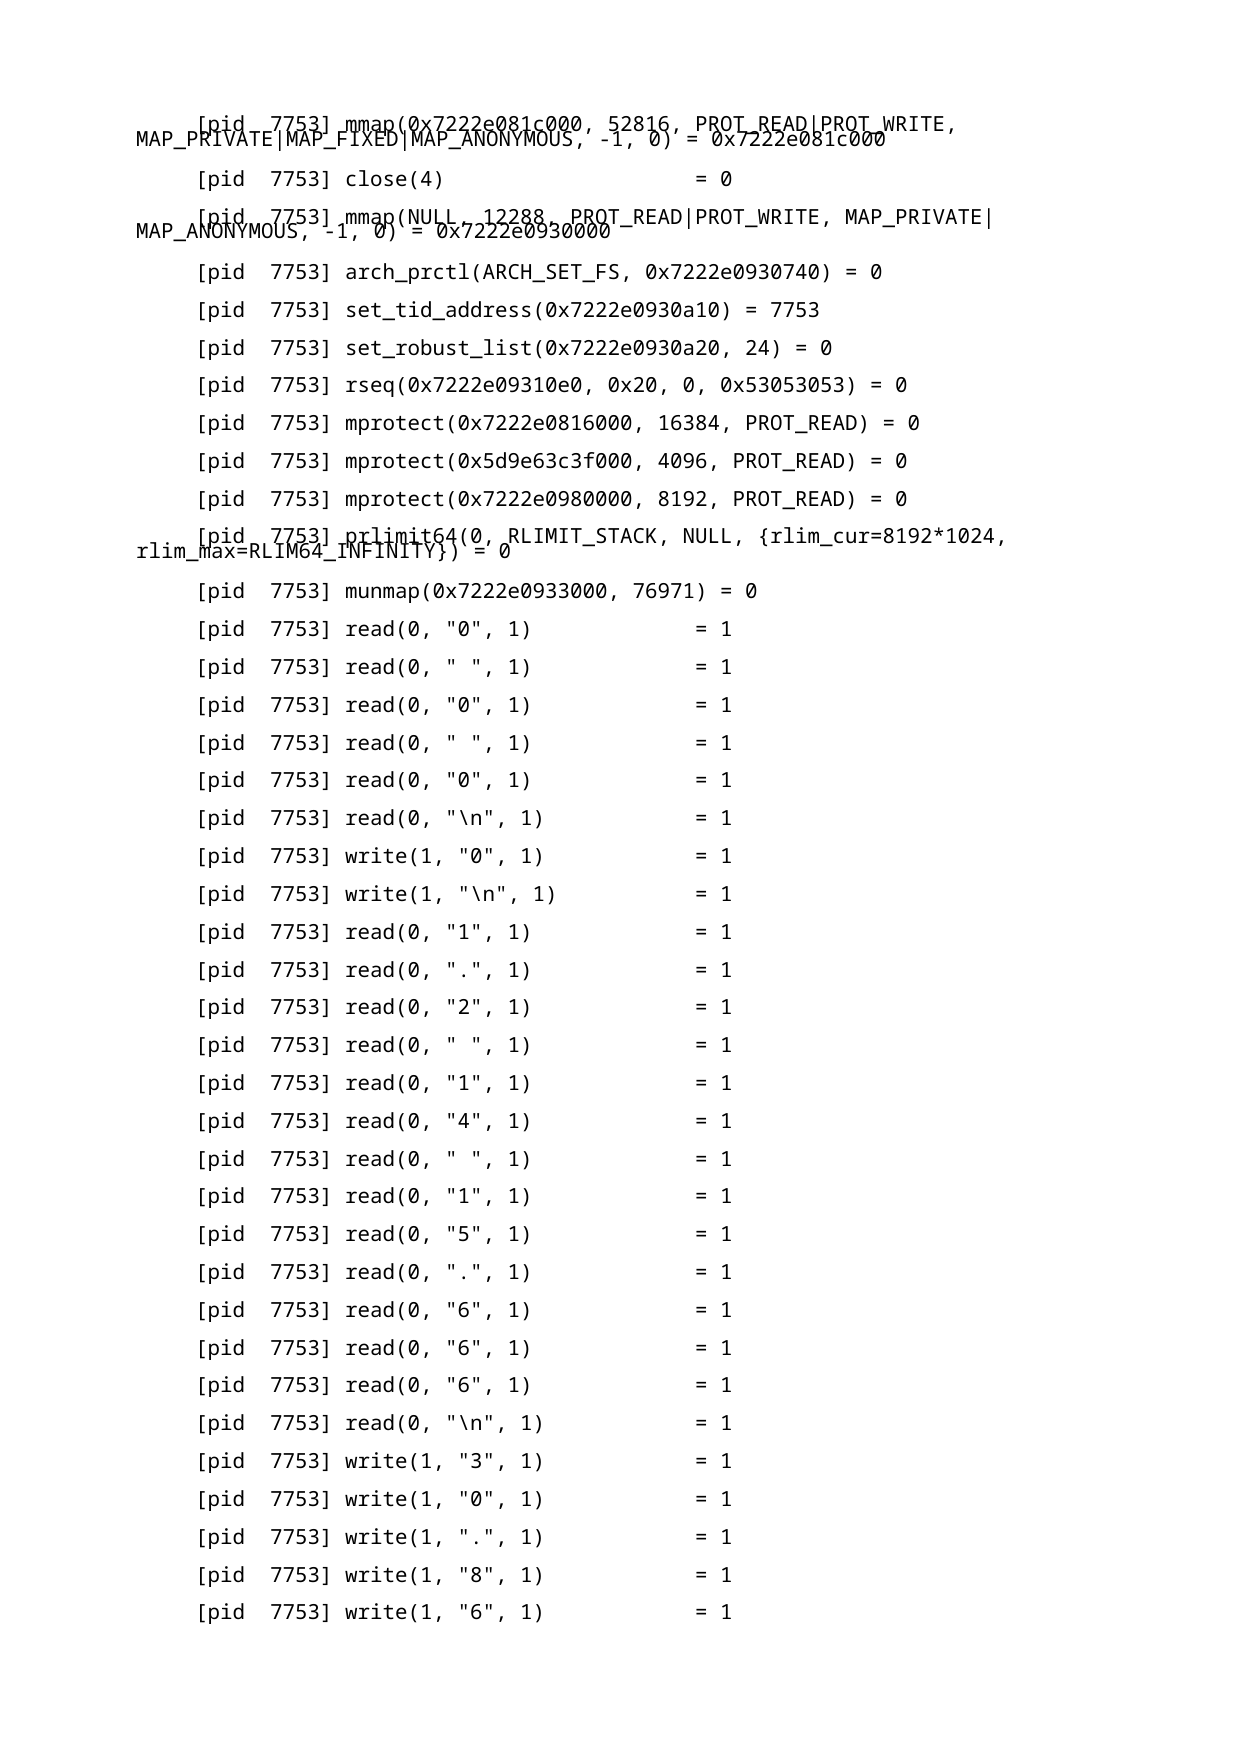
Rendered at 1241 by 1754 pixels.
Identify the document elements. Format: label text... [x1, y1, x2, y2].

text [pid 7753] read(0, ".", 1) = 1 [136, 963, 200, 980]
text [pid 7753] read(0, ".", 1) = 1 [136, 1266, 1104, 1283]
text [pid 7753] read(0, "0", 1) = 1 [136, 623, 1104, 640]
text [pid 7753] read(0, "\n", 1) = 1 [136, 812, 1104, 829]
text [pid 7753] set_robust_list(0x7222e0930a20, 24) = 0 [202, 341, 326, 358]
text [pid 7753] write(1, "8", 1) = 1 [327, 1568, 414, 1585]
text [pid 7753] read(0, "\n", 1) = 1 [136, 1417, 1104, 1434]
text [pid 7753] read(0, "1", 1) = 1 [136, 926, 1104, 943]
text [pid 7753] read(0, "6", 1) = 1 [136, 1304, 1104, 1321]
text [pid 7753] read(0, "1", 1) = 1 [136, 1077, 1104, 1094]
text [pid 7753] write(1, "0", 1) = 1 [136, 1493, 1104, 1510]
text [pid 7753] write(1, "8", 1) = 1 [136, 1568, 200, 1585]
text [pid 7753] mmap(NULL, 12288, PROT_READ|PROT_WRITE, MAP_PRIVATE|MAP_ANONYMOUS, -1, 0) = 0x7222e0930000 [136, 211, 1104, 245]
text [pid 7753] write(1, "8", 1) = 1 [538, 1568, 1104, 1585]
text [pid 7753] read(0, " ", 1) = 1 [202, 737, 326, 753]
text [pid 7753] arch_prctl(ARCH_SET_FS, 0x7222e0930740) = 0 [136, 266, 1104, 283]
text [pid 7753] set_robust_list(0x7222e0930a20, 24) = 0 [136, 341, 200, 358]
text [pid 7753] write(1, "\n", 1) = 1 [136, 888, 1104, 905]
text [pid 7753] read(0, " ", 1) = 1 [327, 737, 402, 753]
text [pid 7753] mprotect(0x7222e0980000, 8192, PROT_READ) = 0 [202, 493, 326, 509]
text [pid 7753] munmap(0x7222e0933000, 76971) = 0 [136, 585, 1104, 602]
text [pid 7753] write(1, ".", 1) = 1 [136, 1531, 1104, 1548]
text [pid 7753] read(0, " ", 1) = 1 [526, 737, 1104, 753]
text [pid 7753] read(0, "0", 1) = 1 [136, 774, 1104, 791]
text [pid 7753] read(0, " ", 1) = 1 [136, 1152, 200, 1169]
text [pid 7753] read(0, ".", 1) = 1 [202, 963, 326, 980]
text [pid 7753] read(0, "6", 1) = 1 [136, 1342, 200, 1358]
text [pid 7753] write(1, "8", 1) = 1 [413, 1568, 538, 1585]
text [pid 7753] read(0, " ", 1) = 1 [136, 1039, 1104, 1056]
text [pid 7753] read(0, "6", 1) = 1 [526, 1342, 1104, 1358]
text [pid 7753] read(0, " ", 1) = 1 [401, 737, 526, 753]
text [pid 7753] read(0, " ", 1) = 1 [327, 1152, 402, 1169]
text [pid 7753] read(0, "4", 1) = 1 [136, 1115, 1104, 1132]
text [pid 7753] read(0, "0", 1) = 1 [136, 699, 1104, 716]
text [pid 7753] read(0, " ", 1) = 1 [202, 1152, 326, 1169]
text [pid 7753] read(0, "5", 1) = 1 [136, 1228, 1104, 1245]
text [pid 7753] set_robust_list(0x7222e0930a20, 24) = 0 [327, 341, 539, 358]
text [pid 7753] set_robust_list(0x7222e0930a20, 24) = 0 [776, 341, 1104, 358]
text [pid 7753] prlimit64(0, RLIMIT_STACK, NULL, {rlim_cur=8192*1024, rlim_max=RLIM64_INFINITY}) = 0 [136, 530, 1104, 564]
text [pid 7753] write(1, "3", 1) = 1 [136, 1455, 1104, 1472]
text [pid 7753] read(0, "6", 1) = 1 [136, 1379, 1104, 1396]
text [pid 7753] write(1, "8", 1) = 1 [202, 1568, 326, 1585]
text [pid 7753] read(0, "6", 1) = 1 [202, 1342, 326, 1358]
text [pid 7753] read(0, " ", 1) = 1 [136, 737, 200, 753]
text [pid 7753] write(1, "6", 1) = 1 [136, 1606, 1104, 1623]
text [pid 7753] read(0, " ", 1) = 1 [136, 661, 1104, 678]
text [pid 7753] mprotect(0x7222e0980000, 8192, PROT_READ) = 0 [851, 493, 1104, 509]
text [pid 7753] read(0, "6", 1) = 1 [327, 1342, 402, 1358]
text [pid 7753] close(4) = 0 [136, 173, 1104, 190]
text [pid 7753] rseq(0x7222e09310e0, 0x20, 0, 0x53053053) = 0 [136, 379, 1104, 396]
text [pid 7753] read(0, "2", 1) = 1 [136, 1001, 1104, 1018]
text [pid 7753] mprotect(0x7222e0980000, 8192, PROT_READ) = 0 [327, 493, 452, 509]
text [pid 7753] write(1, "0", 1) = 1 [136, 850, 1104, 867]
text [pid 7753] set_robust_list(0x7222e0930a20, 24) = 0 [538, 341, 776, 358]
text [pid 7753] read(0, " ", 1) = 1 [526, 1152, 1104, 1169]
text [pid 7753] read(0, ".", 1) = 1 [526, 963, 1104, 980]
text [pid 7753] read(0, ".", 1) = 1 [327, 963, 402, 980]
text [pid 7753] read(0, "1", 1) = 1 [136, 1190, 1104, 1207]
text [pid 7753] read(0, "6", 1) = 1 [401, 1342, 526, 1358]
text [pid 7753] set_tid_address(0x7222e0930a10) = 7753 [136, 303, 1104, 321]
text [pid 7753] mmap(0x7222e081c000, 52816, PROT_READ|PROT_WRITE, MAP_PRIVATE|MAP_FIXED|MAP_ANONYMOUS, -1, 0) = 0x7222e081c000 [136, 118, 1104, 152]
text [pid 7753] mprotect(0x5d9e63c3f000, 4096, PROT_READ) = 0 [136, 455, 1104, 472]
text [pid 7753] read(0, " ", 1) = 1 [401, 1152, 526, 1169]
text [pid 7753] read(0, ".", 1) = 1 [401, 963, 526, 980]
text [pid 7753] mprotect(0x7222e0980000, 8192, PROT_READ) = 0 [451, 493, 851, 509]
text [pid 7753] mprotect(0x7222e0816000, 16384, PROT_READ) = 0 [136, 417, 1104, 434]
